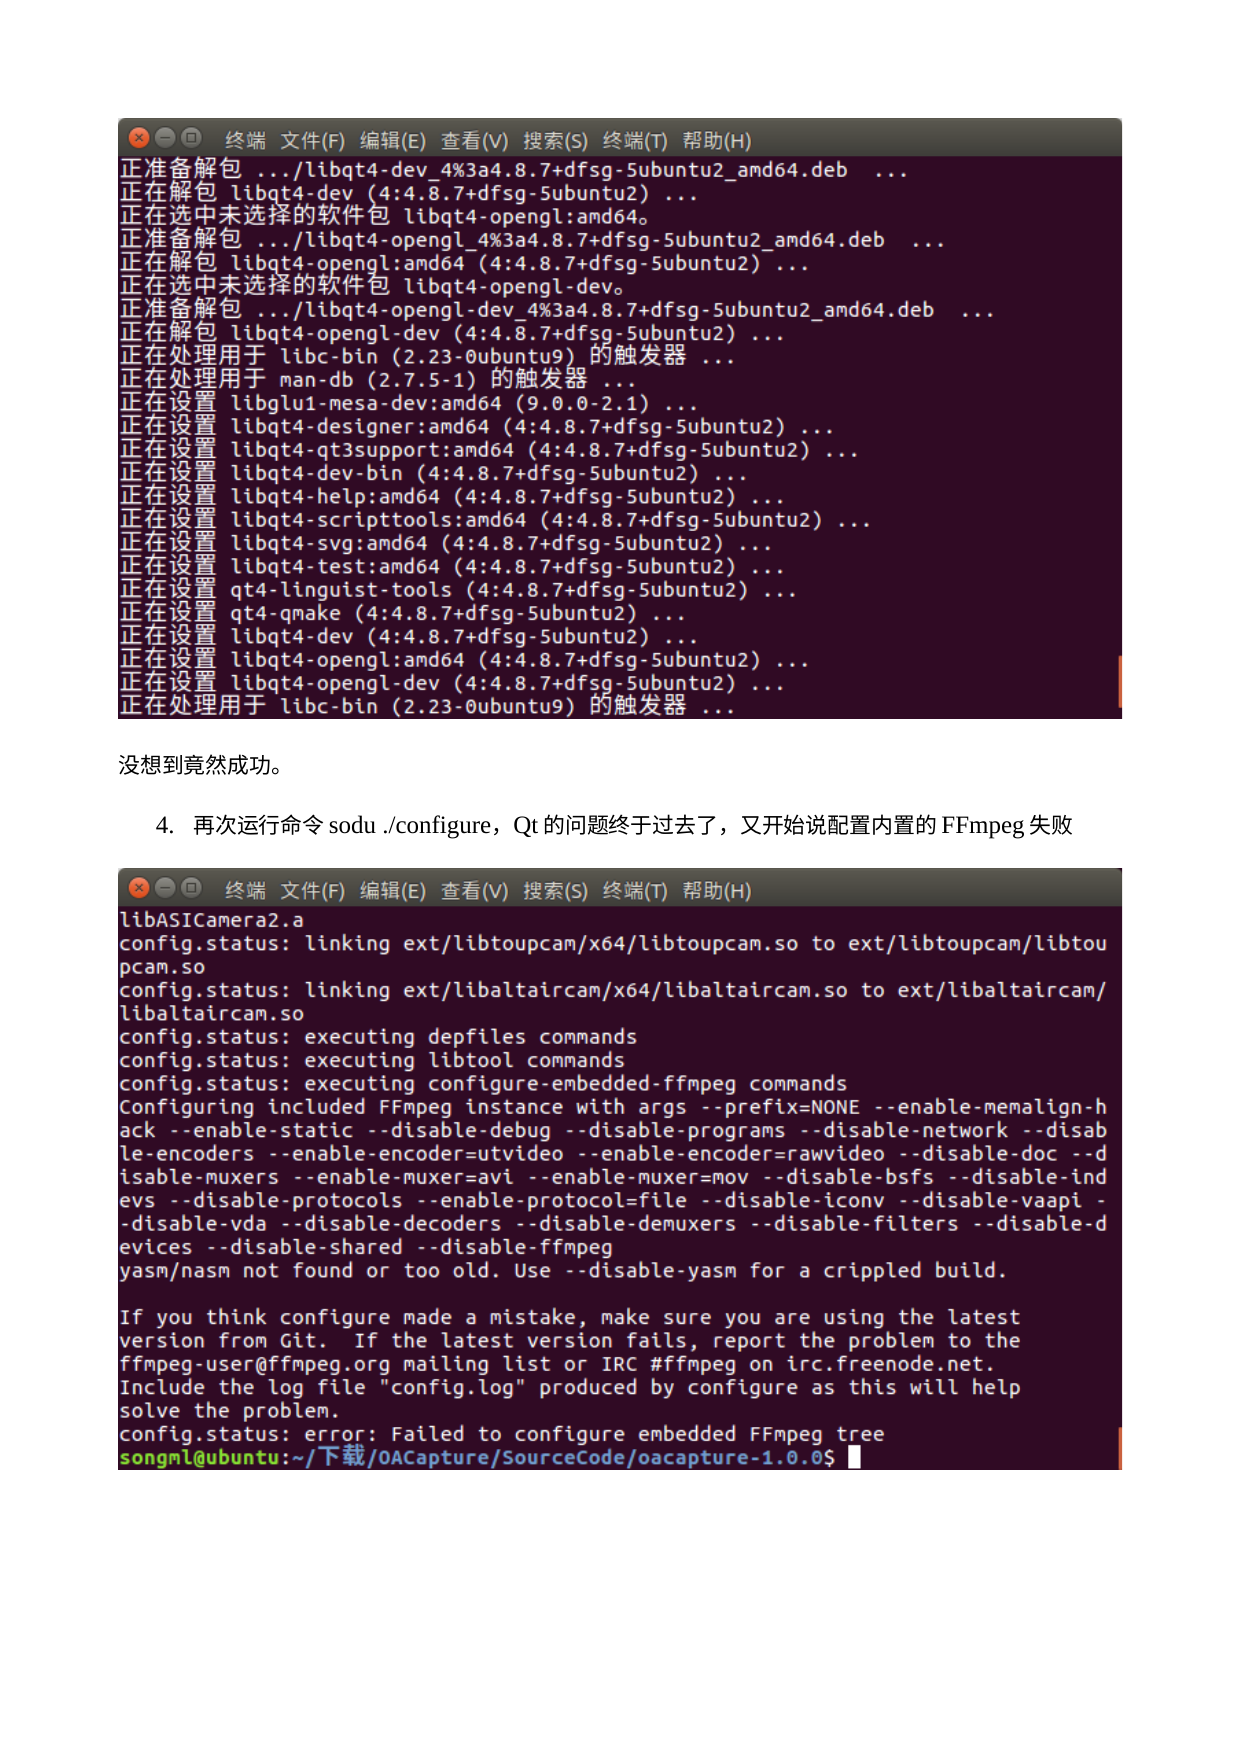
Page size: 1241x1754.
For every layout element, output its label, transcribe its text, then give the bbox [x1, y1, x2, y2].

list 再次运行命令sodu ./configure，Qt的问题终于过去了，又开始说配置内置的FFmpeg失败 [156, 808, 1122, 840]
text 没想到竟然成功。 [118, 748, 1122, 779]
picture [118, 868, 1123, 1470]
picture [118, 118, 1123, 719]
